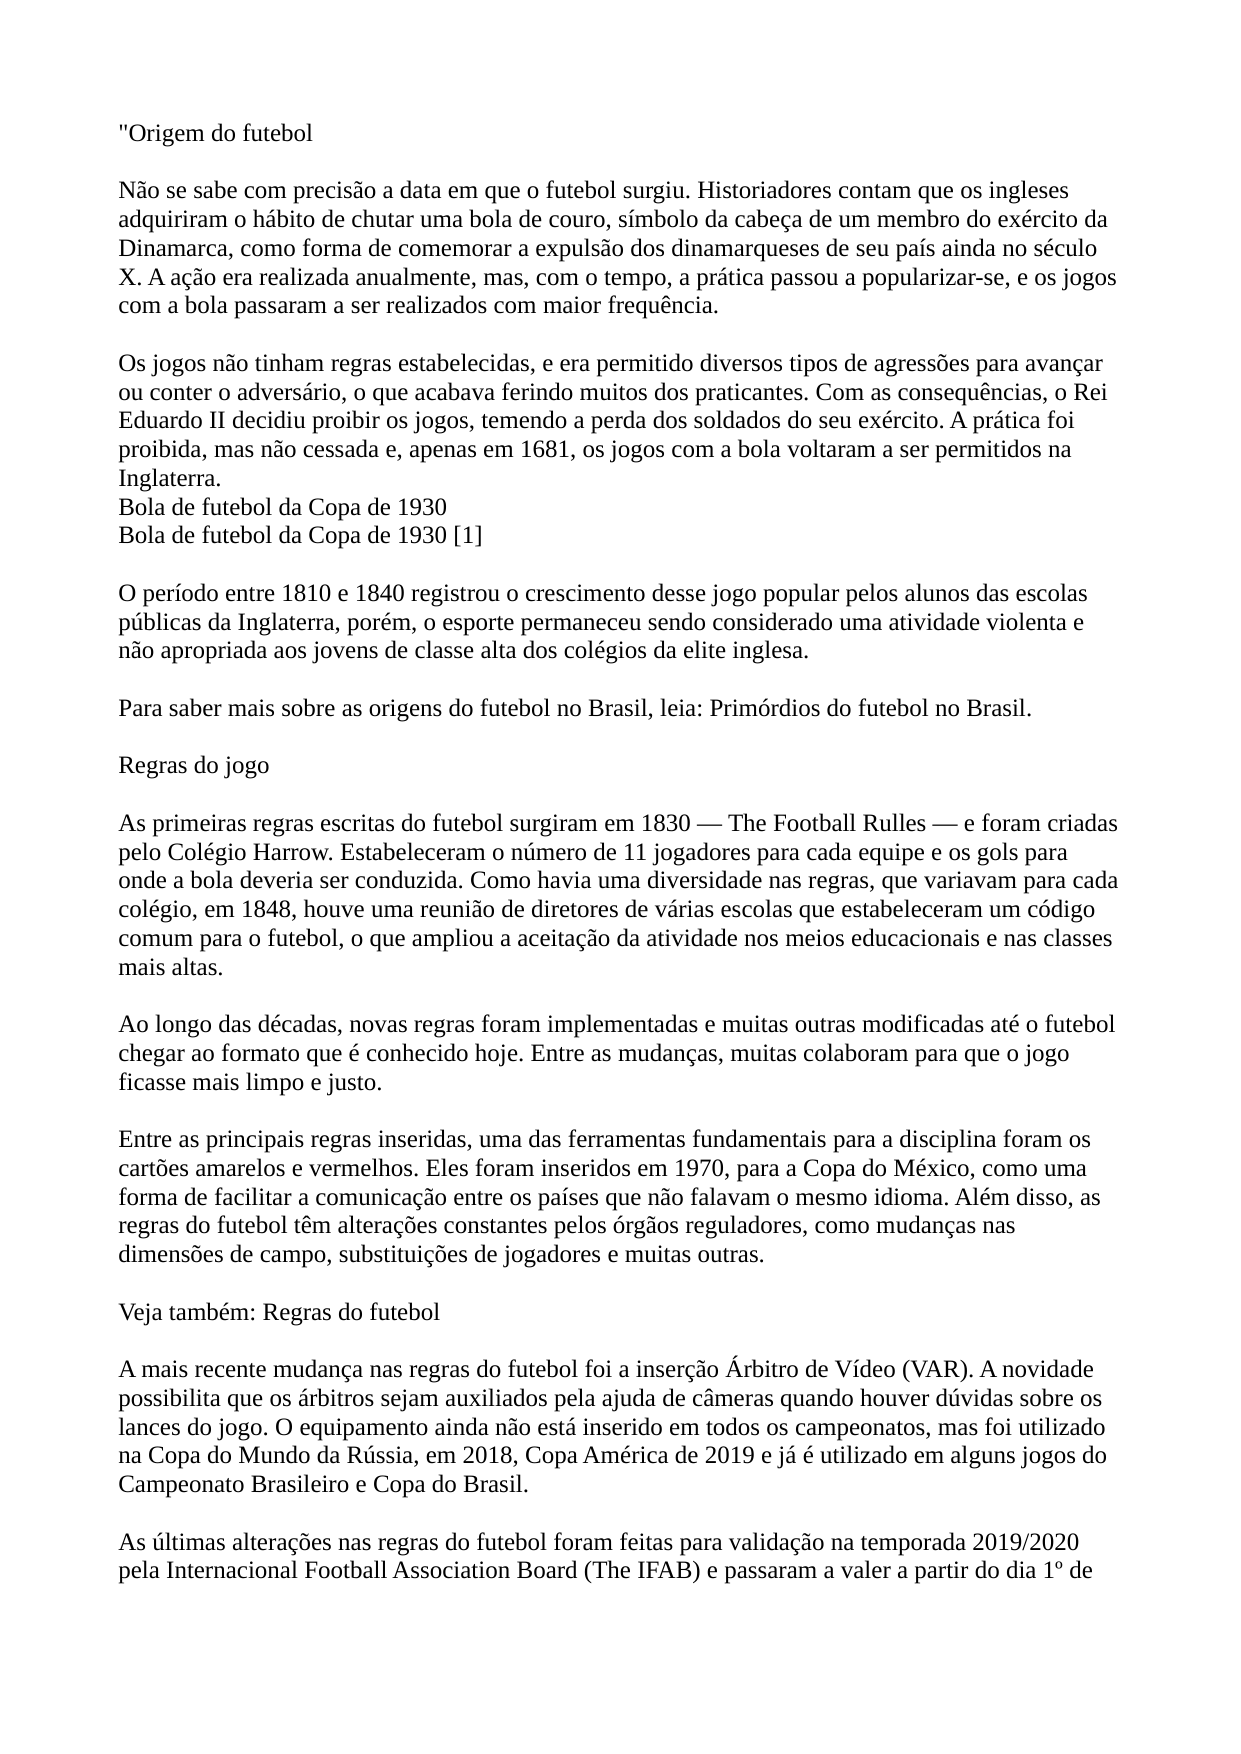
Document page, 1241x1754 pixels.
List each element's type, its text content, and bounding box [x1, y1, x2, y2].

text O período entre 1810 e 1840 registrou o crescimento desse jogo popular pelos alunos das escolas públicas da Inglaterra, porém, o esporte permaneceu sendo considerado uma atividade violenta e não apropriada aos jovens de classe alta dos colégios da elite inglesa. [118, 578, 1122, 664]
text Para saber mais sobre as origens do futebol no Brasil, leia: Primórdios do futebol no Brasil. [118, 693, 1122, 722]
text Ao longo das décadas, novas regras foram implementadas e muitas outras modificadas até o futebol chegar ao formato que é conhecido hoje. Entre as mudanças, muitas colaboram para que o jogo ficasse mais limpo e justo. [118, 1009, 1122, 1096]
text As últimas alterações nas regras do futebol foram feitas para validação na temporada 2019/2020 pela Internacional Football Association Board (The IFAB) e passaram a valer a partir do dia 1º de [118, 1527, 1122, 1584]
text Os jogos não tinham regras estabelecidas, e era permitido diversos tipos de agressões para avançar ou conter o adversário, o que acabava ferindo muitos dos praticantes. Com as consequências, o Rei Eduardo II decidiu proibir os jogos, temendo a perda dos soldados do seu exército. A prática foi proibida, mas não cessada e, apenas em 1681, os jogos com a bola voltaram a ser permitidos na Inglaterra. [118, 348, 1122, 492]
text Entre as principais regras inseridas, uma das ferramentas fundamentais para a disciplina foram os cartões amarelos e vermelhos. Eles foram inseridos em 1970, para a Copa do México, como uma forma de facilitar a comunicação entre os países que não falavam o mesmo idioma. Além disso, as regras do futebol têm alterações constantes pelos órgãos reguladores, como mudanças nas dimensões de campo, substituições de jogadores e muitas outras. [118, 1124, 1122, 1268]
text Não se sabe com precisão a data em que o futebol surgiu. Historiadores contam que os ingleses adquiriram o hábito de chutar uma bola de couro, símbolo da cabeça de um membro do exército da Dinamarca, como forma de comemorar a expulsão dos dinamarqueses de seu país ainda no século X. A ação era realizada anualmente, mas, com o tempo, a prática passou a popularizar-se, e os jogos com a bola passaram a ser realizados com maior frequência. [118, 176, 1122, 319]
text Bola de futebol da Copa de 1930 [118, 492, 1122, 521]
text Veja também: Regras do futebol [118, 1297, 1122, 1326]
text Regras do jogo [118, 751, 1122, 779]
text "Origem do futebol [118, 118, 1122, 147]
text A mais recente mudança nas regras do futebol foi a inserção Árbitro de Vídeo (VAR). A novidade possibilita que os árbitros sejam auxiliados pela ajuda de câmeras quando houver dúvidas sobre os lances do jogo. O equipamento ainda não está inserido em todos os campeonatos, mas foi utilizado na Copa do Mundo da Rússia, em 2018, Copa América de 2019 e já é utilizado em alguns jogos do Campeonato Brasileiro e Copa do Brasil. [118, 1354, 1122, 1498]
text As primeiras regras escritas do futebol surgiram em 1830 — The Football Rulles — e foram criadas pelo Colégio Harrow. Estabeleceram o número de 11 jogadores para cada equipe e os gols para onde a bola deveria ser conduzida. Como havia uma diversidade nas regras, que variavam para cada colégio, em 1848, houve uma reunião de diretores de várias escolas que estabeleceram um código comum para o futebol, o que ampliou a aceitação da atividade nos meios educacionais e nas classes mais altas. [118, 808, 1122, 981]
text Bola de futebol da Copa de 1930 [1] [118, 521, 1122, 549]
